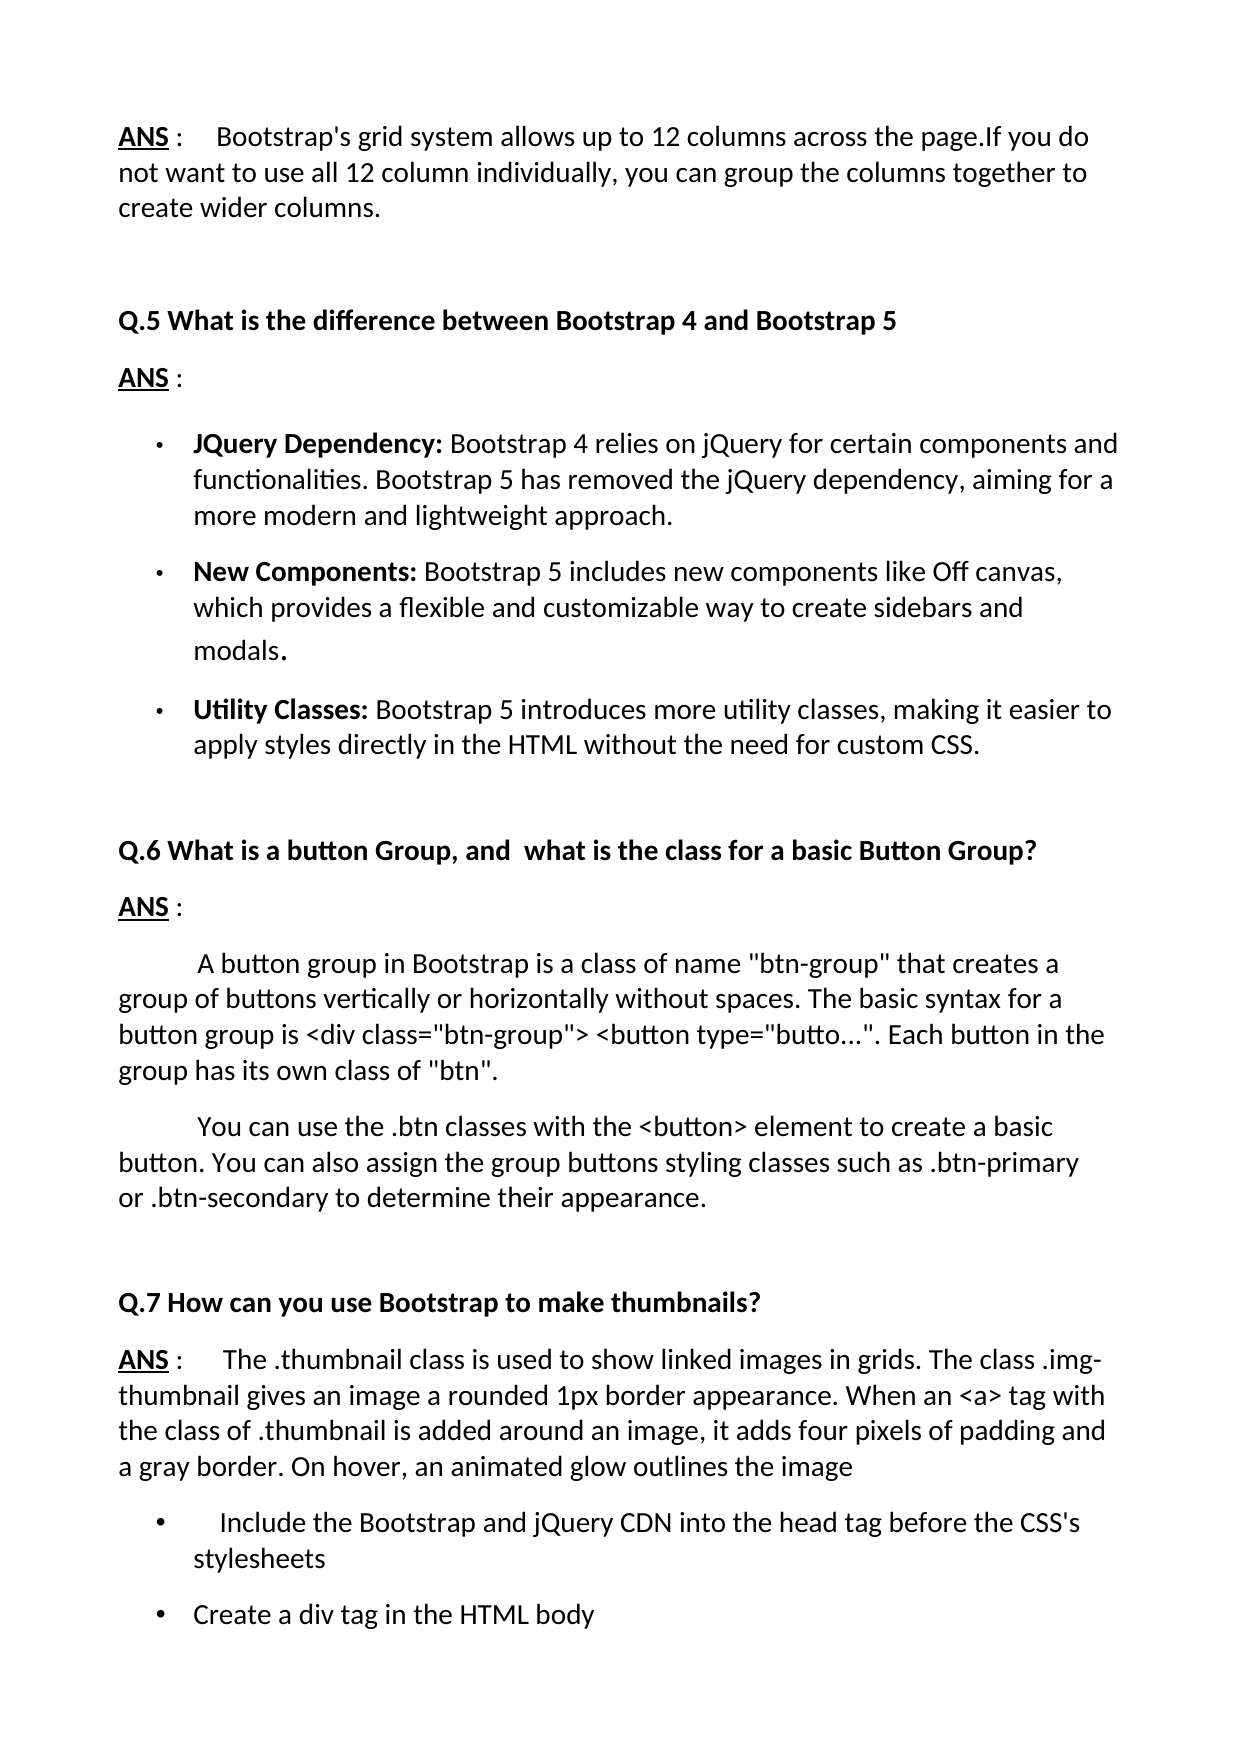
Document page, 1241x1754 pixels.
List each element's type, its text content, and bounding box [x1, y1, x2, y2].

text Q.7 How can you use Bootstrap to make thumbnails? [118, 1284, 1122, 1320]
text Q.6 What is a button Group, and what is the class for a basic Button Group? [118, 832, 1122, 867]
text ANS : Bootstrap's grid system allows up to 12 columns across the page.If you do not want to use all 12 column individually, you can group the columns together to create wider columns. [118, 118, 1122, 225]
text You can use the .btn classes with the <button> element to create a basic button. You can also assign the group buttons styling classes such as .btn-primary or .btn-secondary to determine their appearance. [118, 1108, 1122, 1215]
text ANS : [118, 359, 1122, 394]
list New Components: Bootstrap 5 includes new components like Off canvas, which provides a flexible and customizable way to create sidebars and modals. [156, 553, 1122, 670]
list Create a div tag in the HTML body [156, 1596, 1122, 1632]
list JQuery Dependency: Bootstrap 4 relies on jQuery for certain components and functionalities. Bootstrap 5 has removed the jQuery dependency, aiming for a more modern and lightweight approach. [156, 426, 1122, 532]
text ANS : [118, 888, 1122, 924]
text ANS : The .thumbnail class is used to show linked images in grids. The class .img-thumbnail gives an image a rounded 1px border appearance. When an <a> tag with the class of .thumbnail is added around an image, it adds four pixels of padding and a gray border. On hover, an animated glow outlines the image [118, 1341, 1122, 1483]
text A button group in Bootstrap is a class of name "btn-group" that creates a group of buttons vertically or horizontally without spaces. The basic syntax for a button group is <div class="btn-group"> <button type="butto...". Each button in the group has its own class of "btn". [118, 945, 1122, 1087]
list Include the Bootstrap and jQuery CDN into the head tag before the CSS's stylesheets [156, 1504, 1122, 1576]
list Utility Classes: Bootstrap 5 introduces more utility classes, making it easier to apply styles directly in the HTML without the need for custom CSS. [156, 691, 1122, 762]
text Q.5 What is the difference between Bootstrap 4 and Bootstrap 5 [118, 302, 1122, 338]
